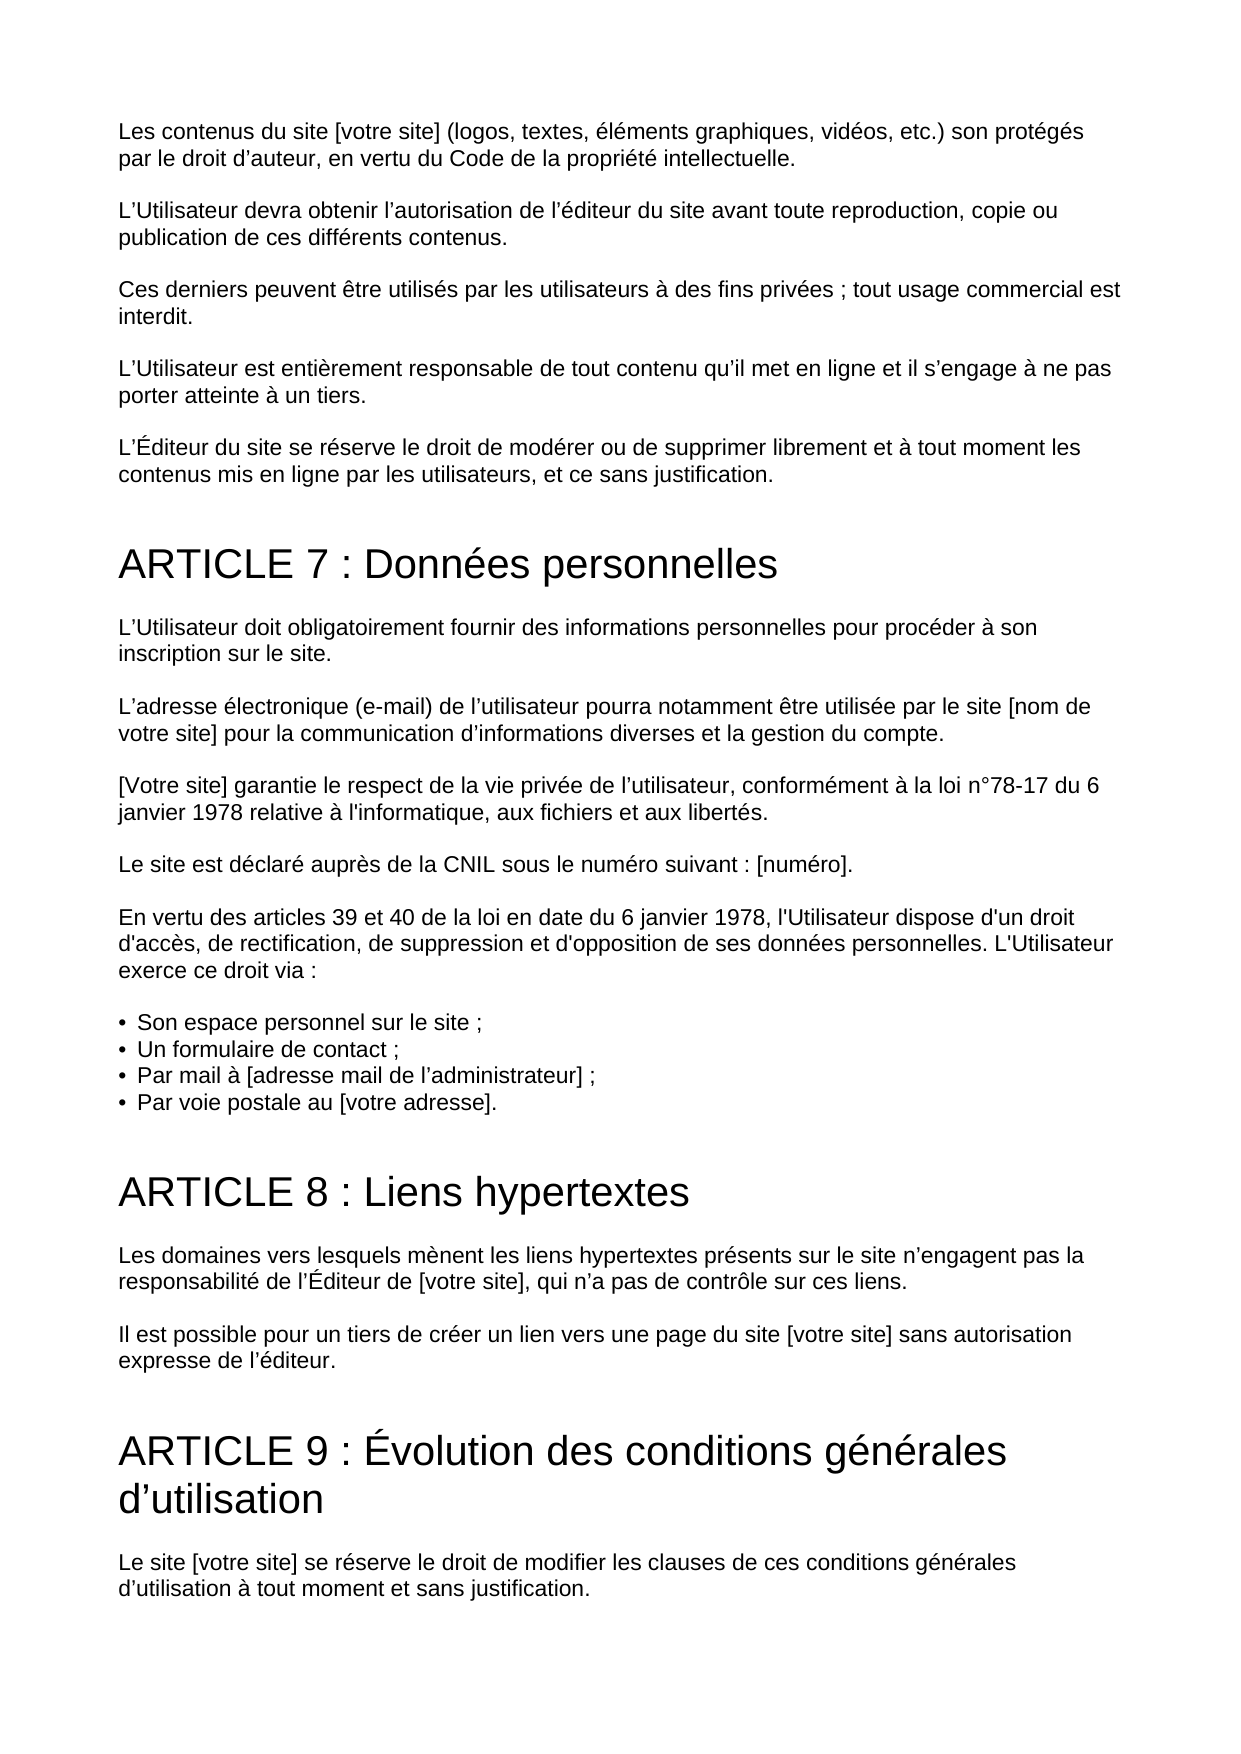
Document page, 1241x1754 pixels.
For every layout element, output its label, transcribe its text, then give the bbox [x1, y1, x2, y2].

list Par voie postale au [votre adresse]. [118, 1088, 1122, 1115]
text Ces derniers peuvent être utilisés par les utilisateurs à des fins privées ; tout usage commercial est interdit. [118, 276, 1122, 329]
text L’Utilisateur doit obligatoirement fournir des informations personnelles pour procéder à son inscription sur le site. [118, 614, 1122, 667]
subtitle ARTICLE 7 : Données personnelles [118, 540, 1122, 588]
subtitle ARTICLE 8 : Liens hypertextes [118, 1167, 1122, 1215]
text L’Utilisateur est entièrement responsable de tout contenu qu’il met en ligne et il s’engage à ne pas porter atteinte à un tiers. [118, 355, 1122, 408]
text Les contenus du site [votre site] (logos, textes, éléments graphiques, vidéos, etc.) son protégés par le droit d’auteur, en vertu du Code de la propriété intellectuelle. [118, 118, 1122, 171]
subtitle ARTICLE 9 : Évolution des conditions générales d’utilisation [118, 1426, 1122, 1522]
text L’adresse électronique (e-mail) de l’utilisateur pourra notamment être utilisée par le site [nom de votre site] pour la communication d’informations diverses et la gestion du compte. [118, 693, 1122, 746]
text L’Utilisateur devra obtenir l’autorisation de l’éditeur du site avant toute reproduction, copie ou publication de ces différents contenus. [118, 197, 1122, 250]
text [Votre site] garantie le respect de la vie privée de l’utilisateur, conformément à la loi n°78-17 du 6 janvier 1978 relative à l'informatique, aux fichiers et aux libertés. [118, 772, 1122, 825]
text L’Éditeur du site se réserve le droit de modérer ou de supprimer librement et à tout moment les contenus mis en ligne par les utilisateurs, et ce sans justification. [118, 434, 1122, 487]
text Le site est déclaré auprès de la CNIL sous le numéro suivant : [numéro]. [118, 851, 1122, 878]
list Un formulaire de contact ; [118, 1036, 1122, 1062]
list Son espace personnel sur le site ; [118, 1009, 1122, 1036]
text Les domaines vers lesquels mènent les liens hypertextes présents sur le site n’engagent pas la responsabilité de l’Éditeur de [votre site], qui n’a pas de contrôle sur ces liens. [118, 1242, 1122, 1294]
list Par mail à [adresse mail de l’administrateur] ; [118, 1062, 1122, 1088]
text Il est possible pour un tiers de créer un lien vers une page du site [votre site] sans autorisation expresse de l’éditeur. [118, 1321, 1122, 1373]
text Le site [votre site] se réserve le droit de modifier les clauses de ces conditions générales d’utilisation à tout moment et sans justification. [118, 1548, 1122, 1601]
text En vertu des articles 39 et 40 de la loi en date du 6 janvier 1978, l'Utilisateur dispose d'un droit d'accès, de rectification, de suppression et d'opposition de ses données personnelles. L'Utilisateur exerce ce droit via : [118, 904, 1122, 983]
